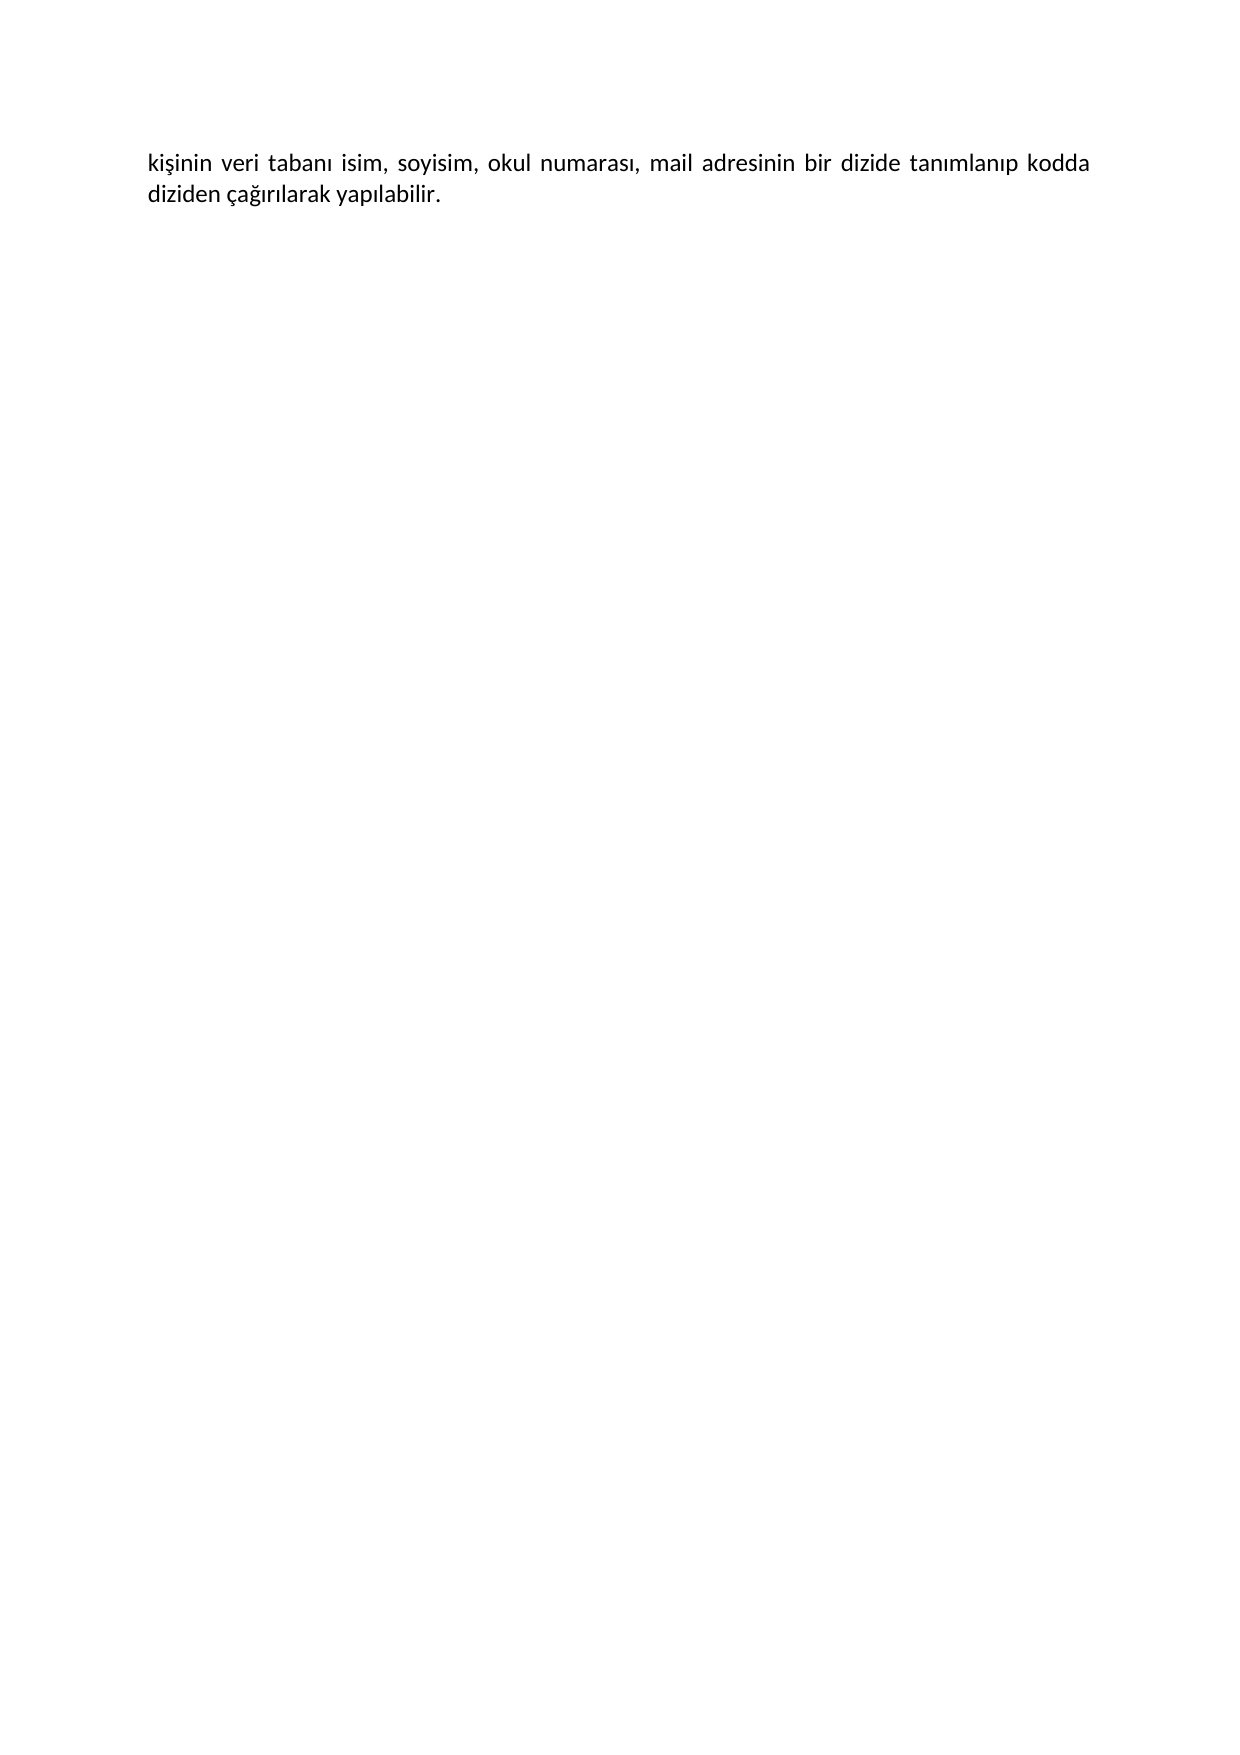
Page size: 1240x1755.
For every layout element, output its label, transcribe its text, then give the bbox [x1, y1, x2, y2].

text kişinin veri tabanı isim, soyisim, okul numarası, mail adresinin bir dizide tanımlanıp kodda diziden çağırılarak yapılabilir. [148, 148, 1092, 209]
